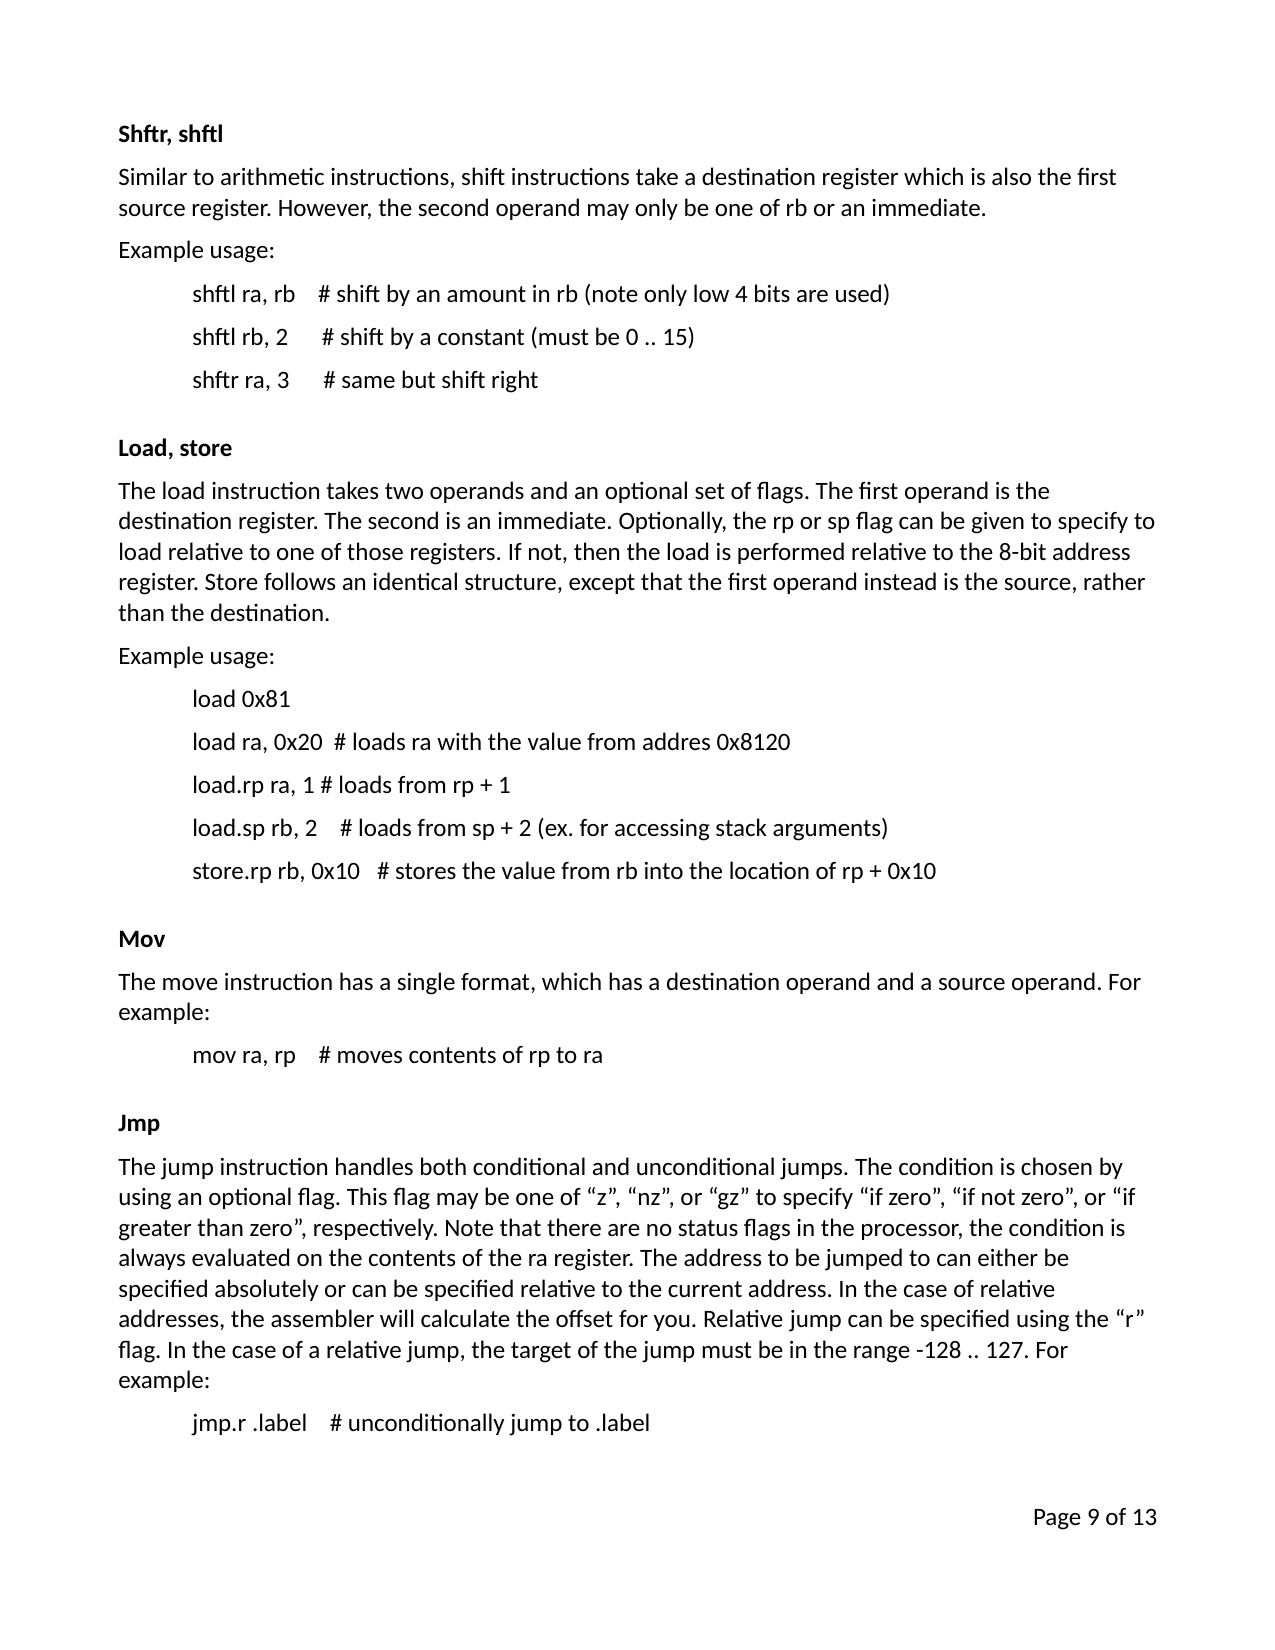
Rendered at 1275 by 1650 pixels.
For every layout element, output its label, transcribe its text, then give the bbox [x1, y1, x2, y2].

text store.rp rb, 0x10 # stores the value from rb into the location of rp + 0x10 [118, 855, 1157, 886]
subtitle Mov [118, 923, 1157, 953]
text The move instruction has a single format, which has a destination operand and a source operand. For example: [118, 966, 1157, 1027]
text The load instruction takes two operands and an optional set of flags. The first operand is the destination register. The second is an immediate. Optionally, the rp or sp flag can be given to specify to load relative to one of those registers. If not, then the load is performed relative to the 8-bit address register. Store follows an identical structure, except that the first operand instead is the source, rather than the destination. [118, 475, 1157, 627]
subtitle Shftr, shftl [118, 118, 1157, 149]
text load.sp rb, 2 # loads from sp + 2 (ex. for accessing stack arguments) [118, 812, 1157, 842]
subtitle Load, store [118, 432, 1157, 462]
text load.rp ra, 1 # loads from rp + 1 [118, 769, 1157, 799]
text Similar to arithmetic instructions, shift instructions take a destination register which is also the first source register. However, the second operand may only be one of rb or an immediate. [118, 161, 1157, 222]
text jmp.r .label # unconditionally jump to .label [118, 1407, 1157, 1438]
text The jump instruction handles both conditional and unconditional jumps. The condition is chosen by using an optional flag. This flag may be one of “z”, “nz”, or “gz” to specify “if zero”, “if not zero”, or “if greater than zero”, respectively. Note that there are no status flags in the processor, the condition is always evaluated on the contents of the ra register. The address to be jumped to can either be specified absolutely or can be specified relative to the current address. In the case of relative addresses, the assembler will calculate the offset for you. Relative jump can be specified using the “r” flag. In the case of a relative jump, the target of the jump must be in the range -128 .. 127. For example: [118, 1151, 1157, 1395]
text load ra, 0x20 # loads ra with the value from addres 0x8120 [118, 726, 1157, 756]
text shftr ra, 3 # same but shift right [118, 364, 1157, 394]
text Example usage: [118, 640, 1157, 670]
text load 0x81 [118, 683, 1157, 713]
subtitle Jmp [118, 1108, 1157, 1138]
text Example usage: [118, 235, 1157, 265]
text shftl ra, rb # shift by an amount in rb (note only low 4 bits are used) [118, 278, 1157, 308]
text shftl rb, 2 # shift by a constant (must be 0 .. 15) [118, 321, 1157, 351]
text mov ra, rp # moves contents of rp to ra [118, 1039, 1157, 1070]
